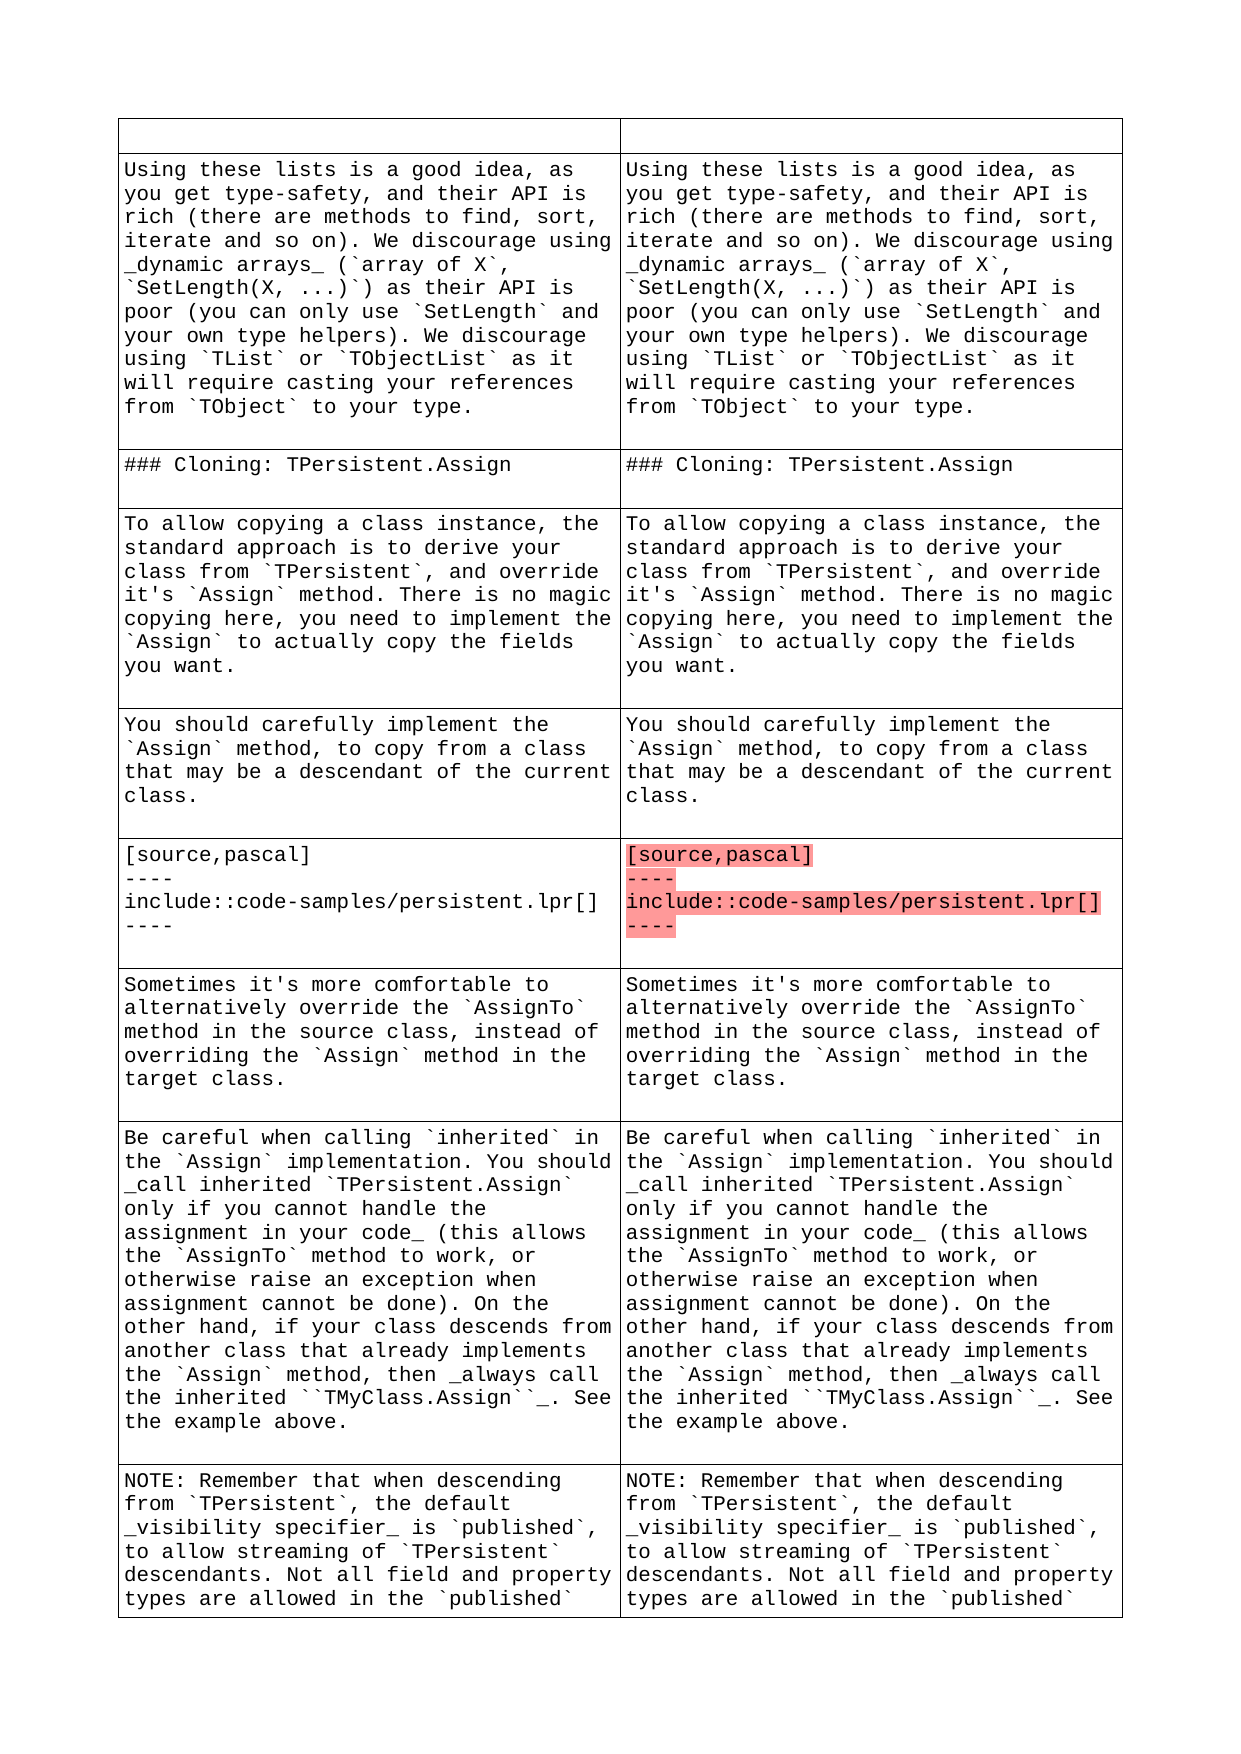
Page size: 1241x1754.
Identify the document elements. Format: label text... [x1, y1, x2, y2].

table_cell Using these lists is a good idea, as you get type-safety, and their API is rich (there are methods to find, sort, iterate and so on). We discourage using _dynamic arrays_ (`array of X`, `SetLength(X, ...)`) as their API is poor (you can only use `SetLength` and your own type helpers). We discourage using `TList` or `TObjectList` as it will require casting your references from `TObject` to your type. [119, 154, 620, 449]
table_cell Sometimes it's more comfortable to alternatively override the `AssignTo` method in the source class, instead of overriding the `Assign` method in the target class. [119, 969, 620, 1121]
table_cell [source,pascal] ---- include::code-samples/persistent.lpr[] ---- [119, 839, 620, 968]
table_cell Sometimes it's more comfortable to alternatively override the `AssignTo` method in the source class, instead of overriding the `Assign` method in the target class. [621, 969, 1122, 1121]
table_cell NOTE: Remember that when descending from `TPersistent`, the default _visibility specifier_ is `published`, to allow streaming of `TPersistent` descendants. Not all field and property types are allowed in the `published` [621, 1465, 1122, 1617]
table_cell ### Cloning: TPersistent.Assign [621, 450, 1122, 507]
table_cell [621, 119, 1122, 153]
table_cell ### Cloning: TPersistent.Assign [119, 450, 620, 507]
table_cell Be careful when calling `inherited` in the `Assign` implementation. You should _call inherited `TPersistent.Assign` only if you cannot handle the assignment in your code_ (this allows the `AssignTo` method to work, or otherwise raise an exception when assignment cannot be done). On the other hand, if your class descends from another class that already implements the `Assign` method, then _always call the inherited ``TMyClass.Assign``_. See the example above. [119, 1122, 620, 1464]
table_cell Be careful when calling `inherited` in the `Assign` implementation. You should _call inherited `TPersistent.Assign` only if you cannot handle the assignment in your code_ (this allows the `AssignTo` method to work, or otherwise raise an exception when assignment cannot be done). On the other hand, if your class descends from another class that already implements the `Assign` method, then _always call the inherited ``TMyClass.Assign``_. See the example above. [621, 1122, 1122, 1464]
table_cell You should carefully implement the `Assign` method, to copy from a class that may be a descendant of the current class. [119, 709, 620, 838]
table_cell NOTE: Remember that when descending from `TPersistent`, the default _visibility specifier_ is `published`, to allow streaming of `TPersistent` descendants. Not all field and property types are allowed in the `published` [119, 1465, 620, 1617]
table_cell [119, 119, 620, 153]
table_cell [source,pascal] ---- include::code-samples/persistent.lpr[] ---- [621, 839, 1122, 968]
table_cell You should carefully implement the `Assign` method, to copy from a class that may be a descendant of the current class. [621, 709, 1122, 838]
table_cell To allow copying a class instance, the standard approach is to derive your class from `TPersistent`, and override it's `Assign` method. There is no magic copying here, you need to implement the `Assign` to actually copy the fields you want. [119, 509, 620, 708]
table_cell To allow copying a class instance, the standard approach is to derive your class from `TPersistent`, and override it's `Assign` method. There is no magic copying here, you need to implement the `Assign` to actually copy the fields you want. [621, 509, 1122, 708]
table_cell Using these lists is a good idea, as you get type-safety, and their API is rich (there are methods to find, sort, iterate and so on). We discourage using _dynamic arrays_ (`array of X`, `SetLength(X, ...)`) as their API is poor (you can only use `SetLength` and your own type helpers). We discourage using `TList` or `TObjectList` as it will require casting your references from `TObject` to your type. [621, 154, 1122, 449]
